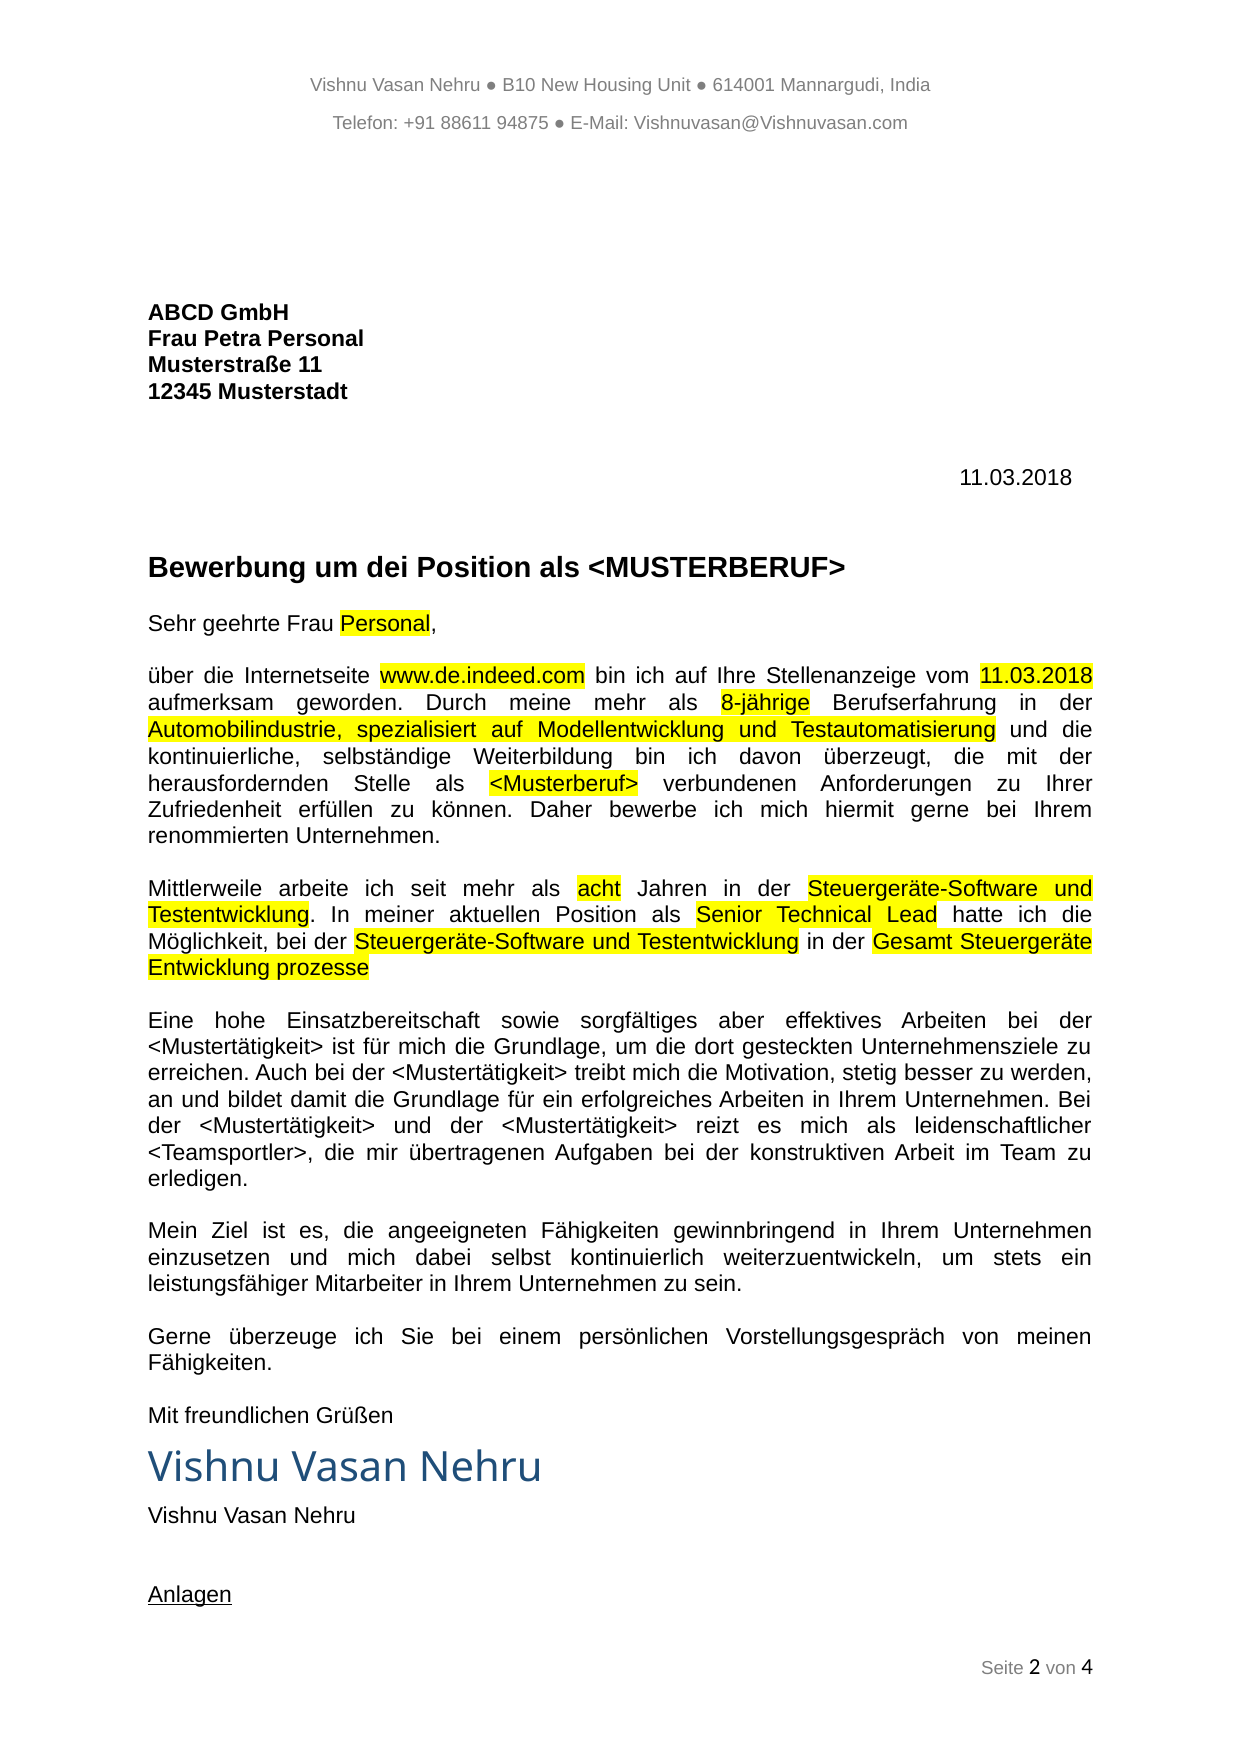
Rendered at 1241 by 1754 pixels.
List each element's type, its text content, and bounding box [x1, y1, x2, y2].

text Sehr geehrte Frau Personal, [148, 610, 1093, 636]
text Musterstraße 11 [148, 351, 1093, 378]
text Vishnu Vasan Nehru [148, 1437, 1093, 1493]
text 12345 Musterstadt [148, 378, 1093, 404]
text Vishnu Vasan Nehru [148, 1502, 1093, 1528]
text Mit freundlichen Grüßen [148, 1402, 1093, 1428]
text Eine hohe Einsatzbereitschaft sowie sorgfältiges aber effektives Arbeiten bei der <Mustertätigkeit> ist für mich die Grundlage, um die dort gesteckten Unternehmensziele zu erreichen. Auch bei der <Mustertätigkeit> treibt mich die Motivation, stetig besser zu werden, an und bildet damit die Grundlage für ein erfolgreiches Arbeiten in Ihrem Unternehmen. Bei der <Mustertätigkeit> und der <Mustertätigkeit> reizt es mich als leidenschaftlicher <Teamsportler>, die mir übertragenen Aufgaben bei der konstruktiven Arbeit im Team zu erledigen. [148, 1007, 1093, 1191]
text Gerne überzeuge ich Sie bei einem persönlichen Vorstellungsgespräch von meinen Fähigkeiten. [148, 1323, 1093, 1376]
text Mittlerweile arbeite ich seit mehr als acht Jahren in der Steuergeräte-Software und Testentwicklung. In meiner aktuellen Position als Senior Technical Lead hatte ich die Möglichkeit, bei der Steuergeräte-Software und Testentwicklung in der Gesamt Steuergeräte Entwicklung prozesse [148, 875, 1093, 980]
text Mein Ziel ist es, die angeeigneten Fähigkeiten gewinnbringend in Ihrem Unternehmen einzusetzen und mich dabei selbst kontinuierlich weiterzuentwickeln, um stets ein leistungsfähiger Mitarbeiter in Ihrem Unternehmen zu sein. [148, 1217, 1093, 1297]
text Anlagen [148, 1581, 1093, 1607]
text Bewerbung um dei Position als <MUSTERBERUF> [148, 550, 1093, 583]
text 11.03.2018 [959, 464, 1093, 490]
text über die Internetseite www.de.indeed.com bin ich auf Ihre Stellenanzeige vom 11.03.2018 aufmerksam geworden. Durch meine mehr als 8-jährige Berufserfahrung in der Automobilindustrie, spezialisiert auf Modellentwicklung und Testautomatisierung und die kontinuierliche, selbständige Weiterbildung bin ich davon überzeugt, die mit der herausfordernden Stelle als <Musterberuf> verbundenen Anforderungen zu Ihrer Zufriedenheit erfüllen zu können. Daher bewerbe ich mich hiermit gerne bei Ihrem renommierten Unternehmen. [148, 662, 1093, 848]
text ABCD GmbH [148, 299, 1093, 325]
text Frau Petra Personal [148, 325, 1093, 351]
